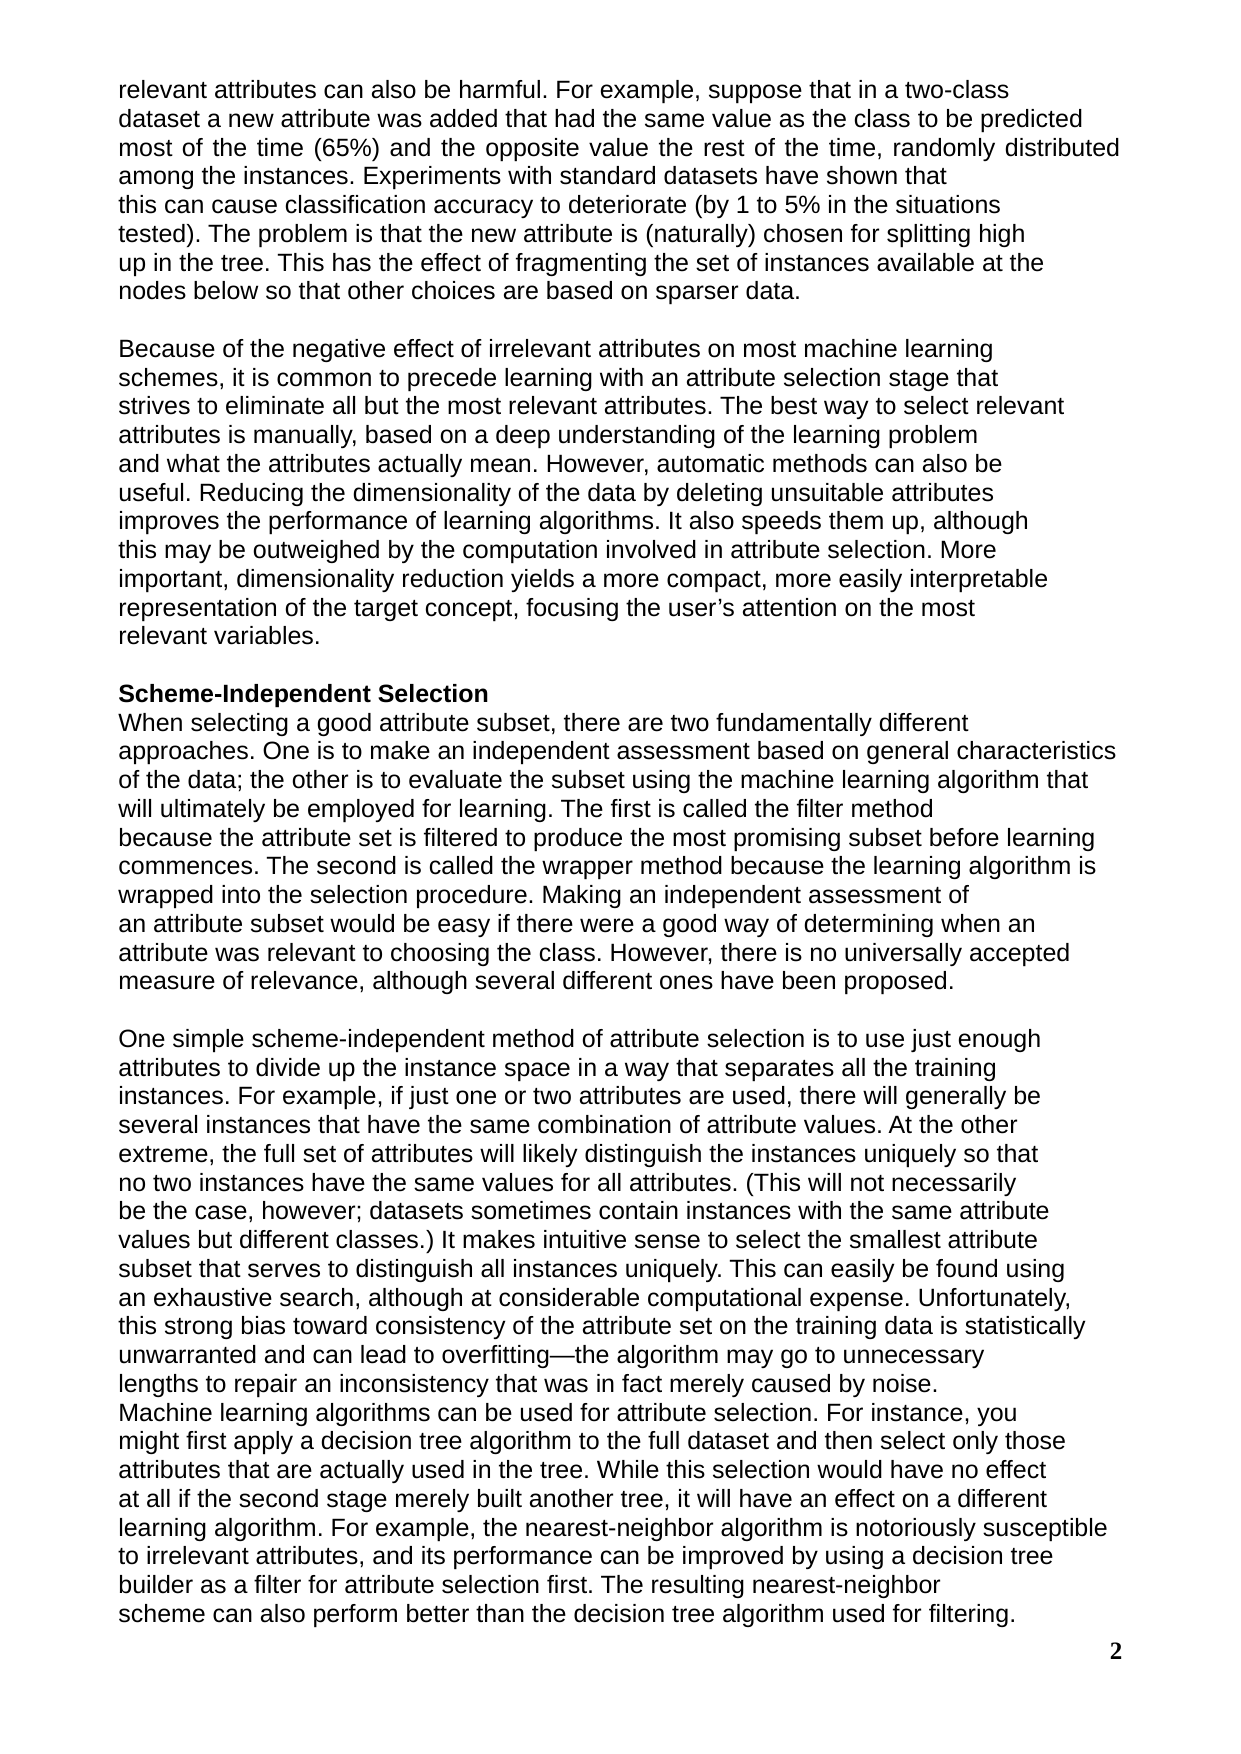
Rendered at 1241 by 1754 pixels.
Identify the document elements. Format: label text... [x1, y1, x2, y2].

text Scheme-Independent Selection [118, 679, 1122, 707]
text attributes that are actually used in the tree. While this selection would have no effect [118, 1455, 1122, 1484]
text When selecting a good attribute subset, there are two fundamentally different [118, 707, 1122, 736]
text this can cause classification accuracy to deteriorate (by 1 to 5% in the situations [118, 190, 1122, 219]
text most of the time (65%) and the opposite value the rest of the time, randomly distributed among the instances. Experiments with standard datasets have shown that [118, 132, 1122, 190]
text an attribute subset would be easy if there were a good way of determining when an [118, 909, 1122, 937]
text schemes, it is common to precede learning with an attribute selection stage that [118, 362, 1122, 391]
text attributes to divide up the instance space in a way that separates all the training [118, 1052, 1122, 1081]
text might first apply a decision tree algorithm to the full dataset and then select only those [118, 1426, 1122, 1455]
text improves the performance of learning algorithms. It also speeds them up, although [118, 506, 1122, 535]
text at all if the second stage merely built another tree, it will have an effect on a different [118, 1484, 1122, 1512]
text Because of the negative effect of irrelevant attributes on most machine learning [118, 334, 1122, 362]
text attribute was relevant to choosing the class. However, there is no universally accepted [118, 937, 1122, 966]
text instances. For example, if just one or two attributes are used, there will generally be [118, 1081, 1122, 1110]
text no two instances have the same values for all attributes. (This will not necessarily [118, 1167, 1122, 1196]
text an exhaustive search, although at considerable computational expense. Unfortunately, [118, 1282, 1122, 1311]
text measure of relevance, although several different ones have been proposed. [118, 966, 1122, 995]
text extreme, the full set of attributes will likely distinguish the instances uniquely so that [118, 1139, 1122, 1167]
text approaches. One is to make an independent assessment based on general characteristics of the data; the other is to evaluate the subset using the machine learning algorithm that will ultimately be employed for learning. The first is called the filter method [118, 736, 1122, 822]
text Machine learning algorithms can be used for attribute selection. For instance, you [118, 1397, 1122, 1426]
text useful. Reducing the dimensionality of the data by deleting unsuitable attributes [118, 477, 1122, 506]
text up in the tree. This has the effect of fragmenting the set of instances available at the [118, 247, 1122, 276]
text because the attribute set is filtered to produce the most promising subset before learning commences. The second is called the wrapper method because the learning algorithm is wrapped into the selection procedure. Making an independent assessment of [118, 822, 1122, 909]
text this strong bias toward consistency of the attribute set on the training data is statistically unwarranted and can lead to overfitting—the algorithm may go to unnecessary [118, 1311, 1122, 1369]
text strives to eliminate all but the most relevant attributes. The best way to select relevant attributes is manually, based on a deep understanding of the learning problem [118, 391, 1122, 449]
text this may be outweighed by the computation involved in attribute selection. More [118, 535, 1122, 564]
text scheme can also perform better than the decision tree algorithm used for filtering. [118, 1599, 1122, 1627]
text lengths to repair an inconsistency that was in fact merely caused by noise. [118, 1369, 1122, 1397]
text important, dimensionality reduction yields a more compact, more easily interpretable representation of the target concept, focusing the user’s attention on the most [118, 564, 1122, 621]
text values but different classes.) It makes intuitive sense to select the smallest attribute [118, 1225, 1122, 1254]
text dataset a new attribute was added that had the same value as the class to be predicted [118, 104, 1122, 132]
text be the case, however; datasets sometimes contain instances with the same attribute [118, 1196, 1122, 1225]
text relevant attributes can also be harmful. For example, suppose that in a two-class [118, 75, 1122, 104]
text learning algorithm. For example, the nearest-neighbor algorithm is notoriously susceptible to irrelevant attributes, and its performance can be improved by using a decision tree builder as a filter for attribute selection first. The resulting nearest-neighbor [118, 1512, 1122, 1599]
text nodes below so that other choices are based on sparser data. [118, 276, 1122, 305]
text tested). The problem is that the new attribute is (naturally) chosen for splitting high [118, 219, 1122, 247]
text relevant variables. [118, 621, 1122, 650]
text several instances that have the same combination of attribute values. At the other [118, 1110, 1122, 1139]
text One simple scheme-independent method of attribute selection is to use just enough [118, 1024, 1122, 1052]
text and what the attributes actually mean. However, automatic methods can also be [118, 449, 1122, 477]
text subset that serves to distinguish all instances uniquely. This can easily be found using [118, 1254, 1122, 1282]
